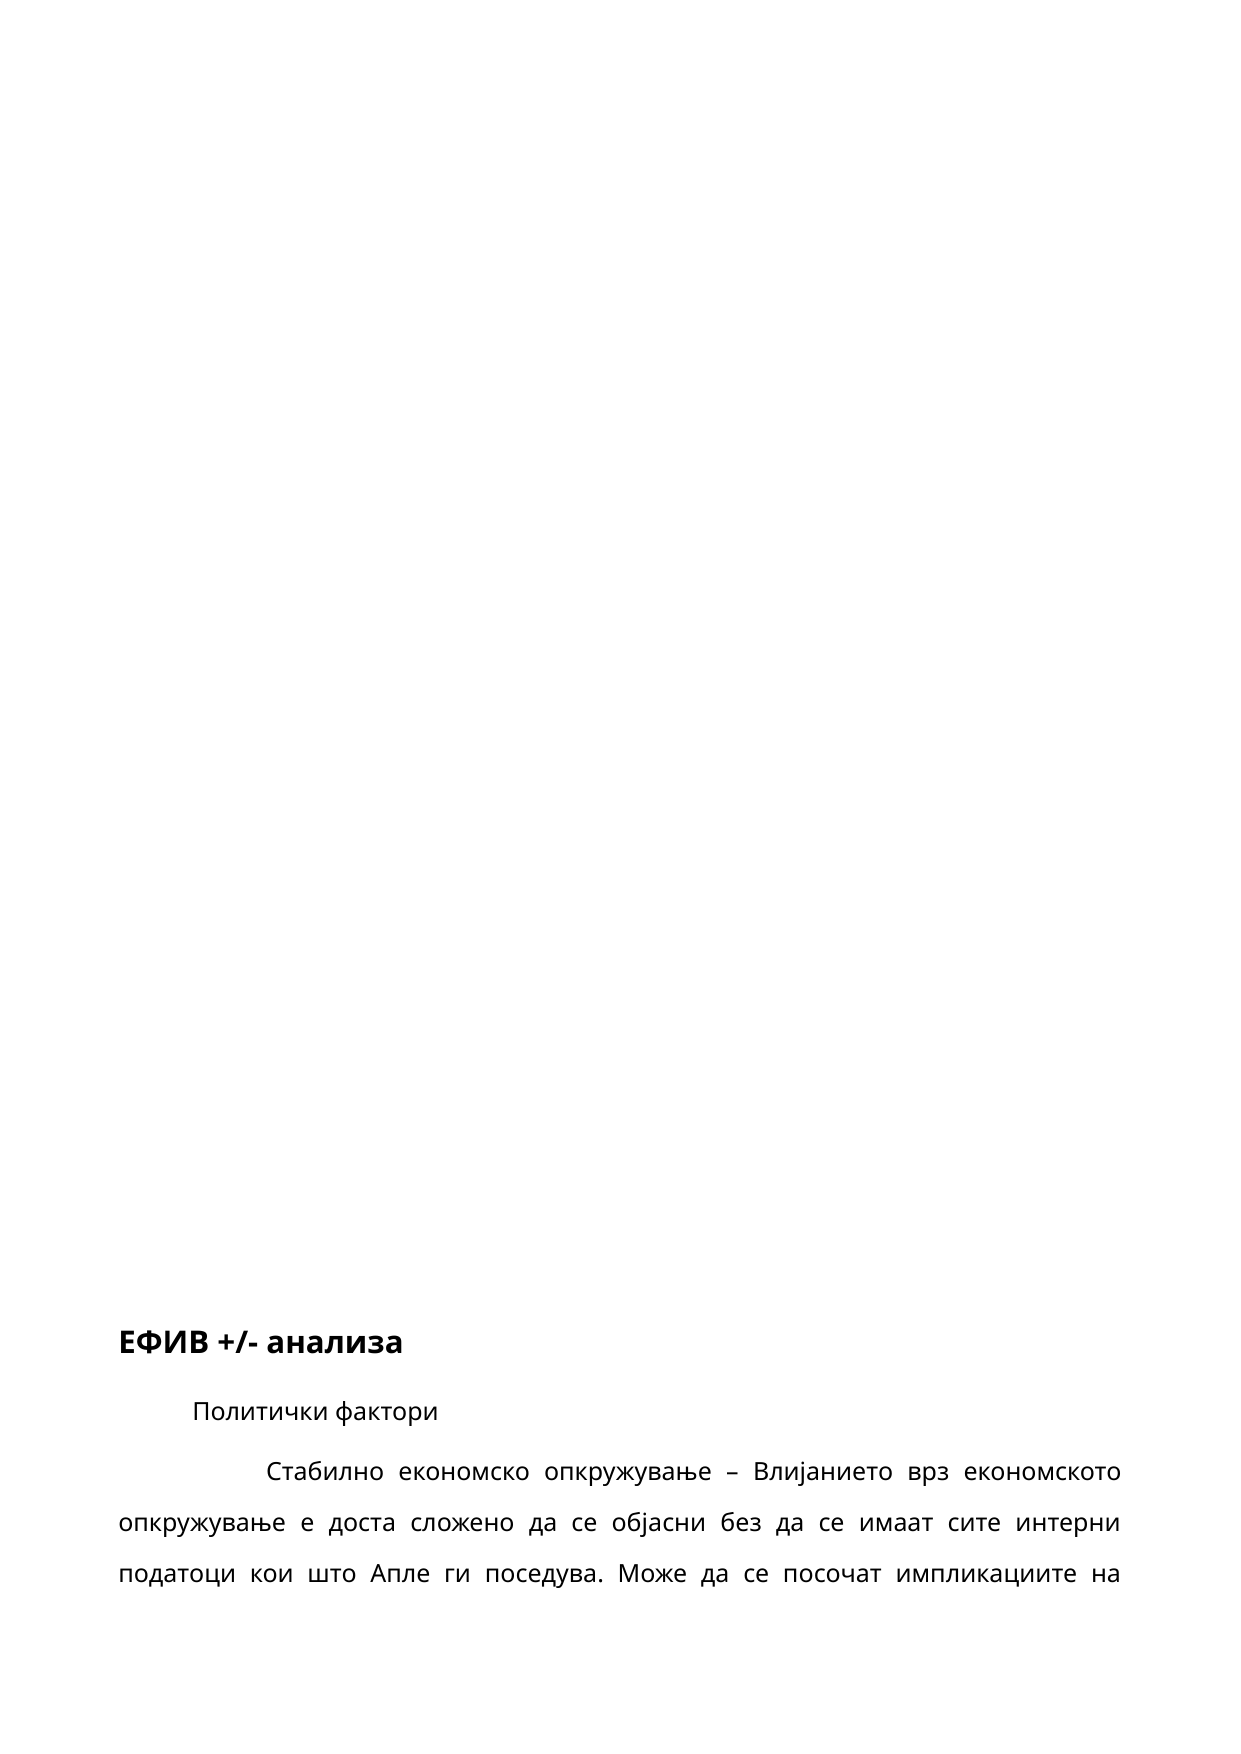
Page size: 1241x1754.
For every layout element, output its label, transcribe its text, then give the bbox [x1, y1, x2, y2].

text Политички фактори [118, 1393, 1122, 1427]
text Стабилно економско опкружување – Влијанието врз економското опкружување е доста сложено да се објасни без да се имаат сите интерни податоци кои што Апле ги поседува. Може да се посочат импликациите на [118, 1453, 1122, 1589]
text ЕФИВ +/- анализа [118, 1320, 1122, 1363]
